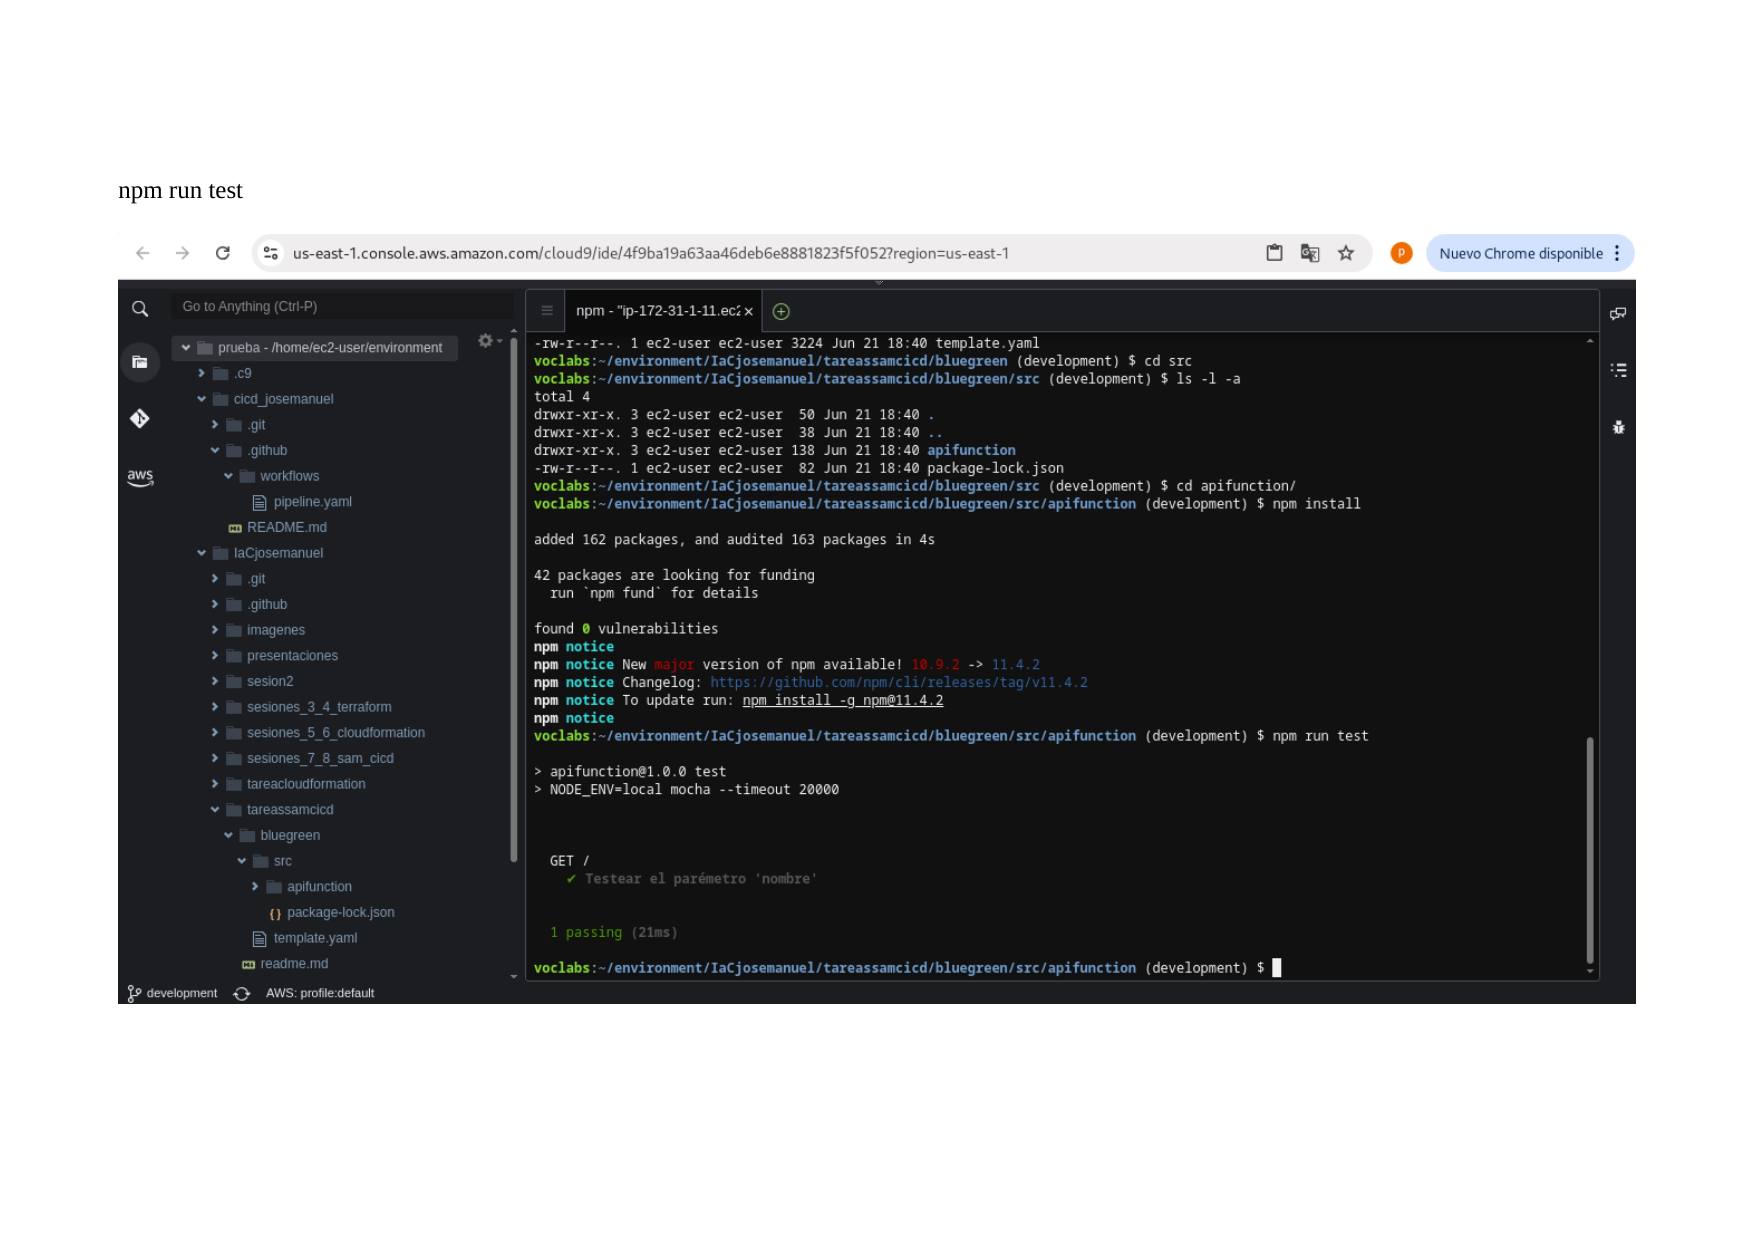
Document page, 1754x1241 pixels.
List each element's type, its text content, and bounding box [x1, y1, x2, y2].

text npm run test [118, 176, 1636, 204]
picture [118, 233, 1636, 1004]
